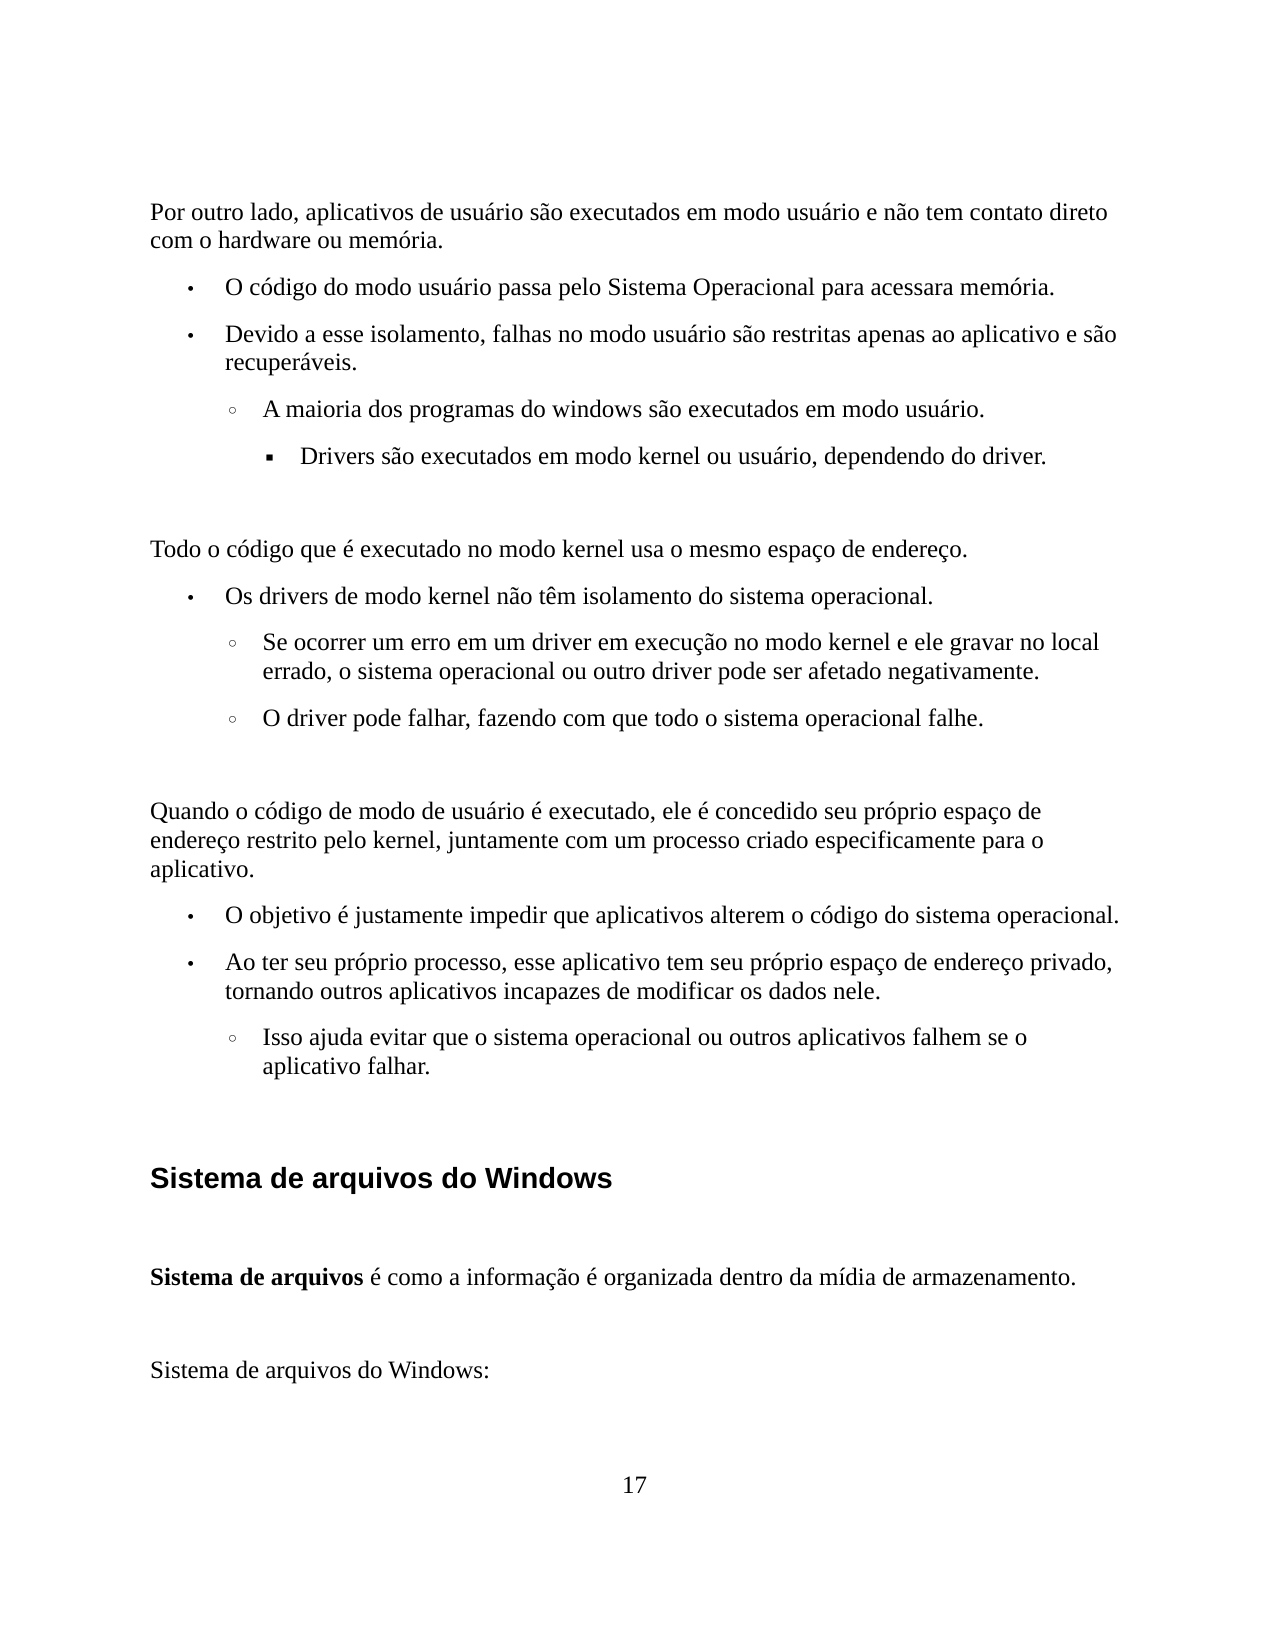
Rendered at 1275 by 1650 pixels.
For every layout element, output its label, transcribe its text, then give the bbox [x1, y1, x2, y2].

subtitle Sistema de arquivos do Windows [150, 1161, 1125, 1194]
list O código do modo usuário passa pelo Sistema Operacional para acessara memória. [187, 272, 1125, 301]
text Sistema de arquivos do Windows: [150, 1356, 1125, 1384]
list A maioria dos programas do windows são executados em modo usuário. [225, 394, 1125, 423]
list Os drivers de modo kernel não têm isolamento do sistema operacional. [187, 581, 1125, 609]
list O driver pode falhar, fazendo com que todo o sistema operacional falhe. [225, 703, 1125, 732]
list Devido a esse isolamento, falhas no modo usuário são restritas apenas ao aplicativo e são recuperáveis. [187, 319, 1125, 376]
text Todo o código que é executado no modo kernel usa o mesmo espaço de endereço. [150, 534, 1125, 563]
text Por outro lado, aplicativos de usuário são executados em modo usuário e não tem contato direto com o hardware ou memória. [150, 197, 1125, 254]
text Quando o código de modo de usuário é executado, ele é concedido seu próprio espaço de endereço restrito pelo kernel, juntamente com um processo criado especificamente para o aplicativo. [150, 796, 1125, 882]
list Ao ter seu próprio processo, esse aplicativo tem seu próprio espaço de endereço privado, tornando outros aplicativos incapazes de modificar os dados nele. [187, 947, 1125, 1004]
list O objetivo é justamente impedir que aplicativos alterem o código do sistema operacional. [187, 900, 1125, 929]
list Drivers são executados em modo kernel ou usuário, dependendo do driver. [262, 441, 1125, 469]
list Isso ajuda evitar que o sistema operacional ou outros aplicativos falhem se o aplicativo falhar. [225, 1022, 1125, 1080]
text Sistema de arquivos é como a informação é organizada dentro da mídia de armazenamento. [150, 1262, 1125, 1291]
list Se ocorrer um erro em um driver em execução no modo kernel e ele gravar no local errado, o sistema operacional ou outro driver pode ser afetado negativamente. [225, 627, 1125, 685]
